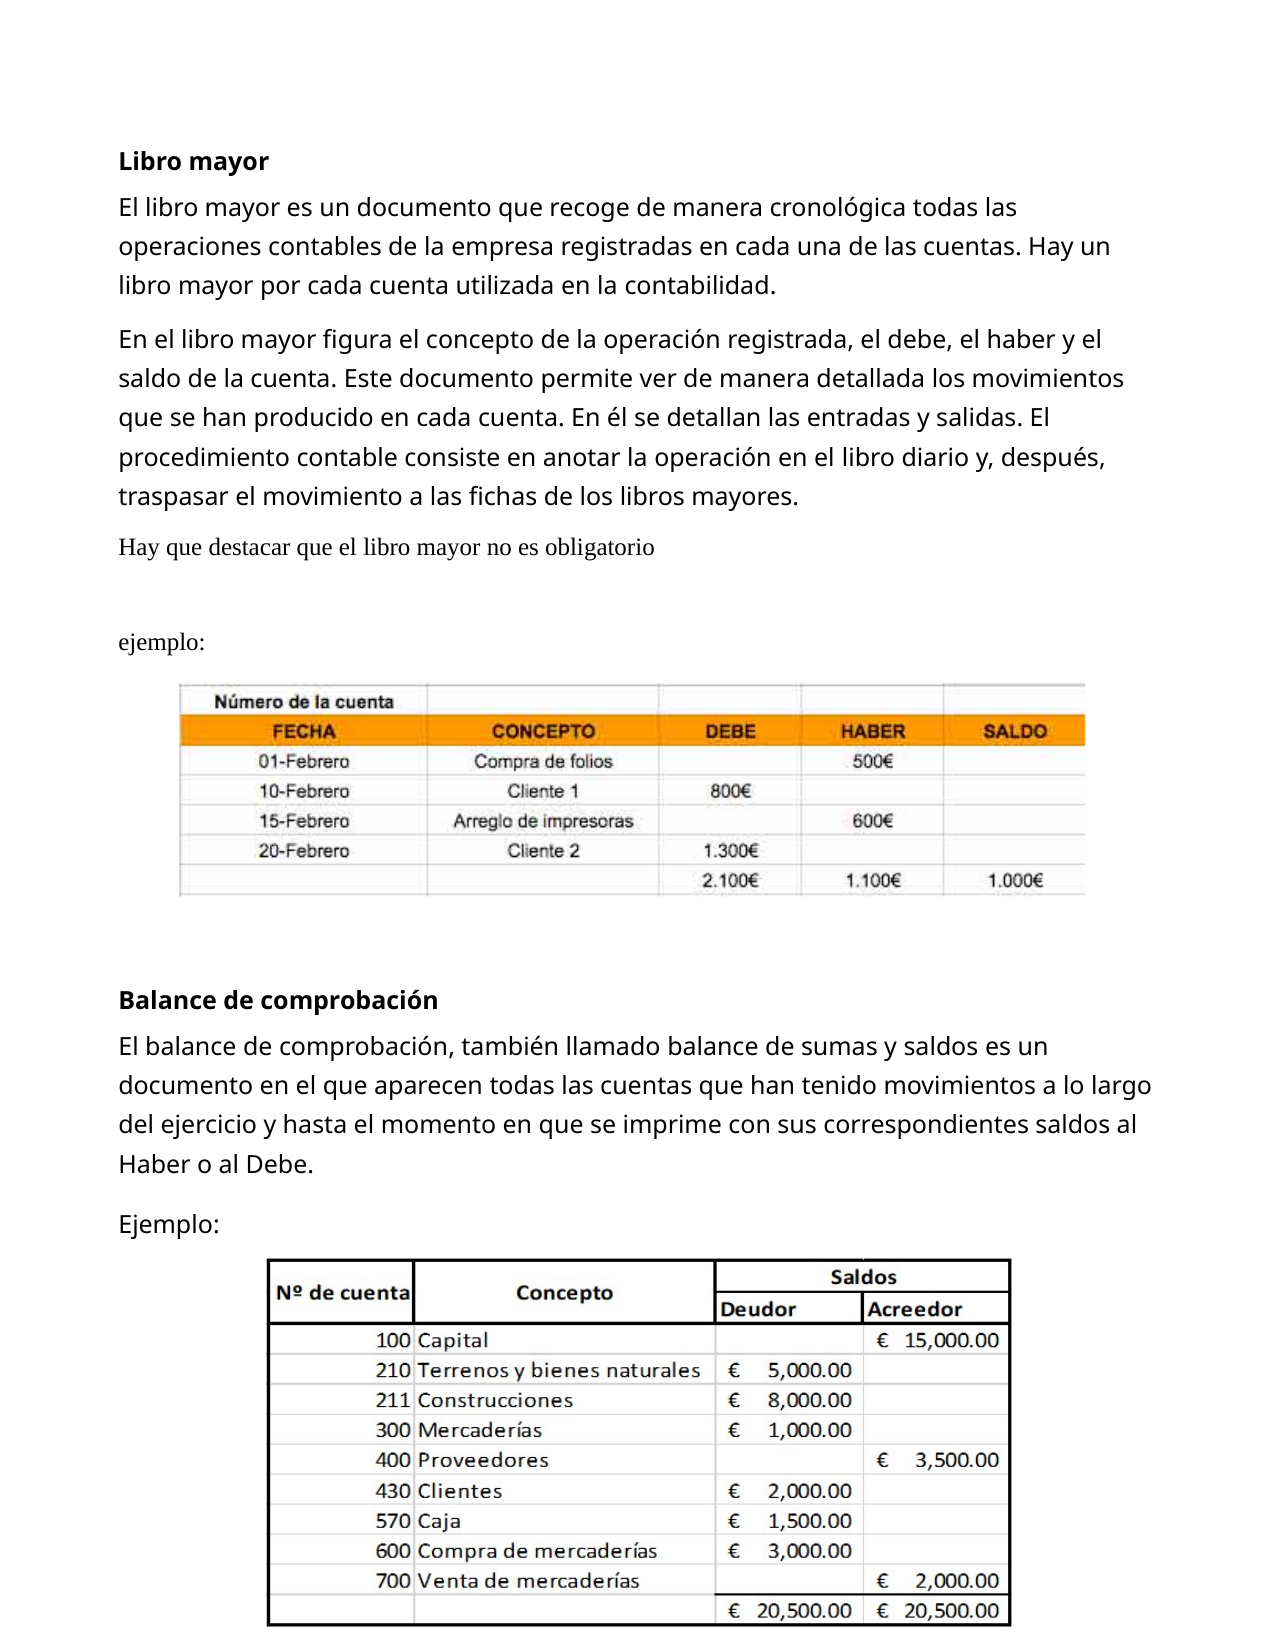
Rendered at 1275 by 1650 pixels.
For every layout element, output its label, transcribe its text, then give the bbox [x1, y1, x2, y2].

picture [258, 1252, 1017, 1631]
text En el libro mayor figura el concepto de la operación registrada, el debe, el haber y el saldo de la cuenta. Este documento permite ver de manera detallada los movimientos que se han producido en cada cuenta. En él se detallan las entradas y salidas. El procedimiento contable consiste en anotar la operación en el libro diario y, después, traspasar el movimiento a las fichas de los libros mayores. [118, 322, 1157, 512]
text ejemplo: [118, 627, 1157, 656]
text Hay que destacar que el libro mayor no es obligatorio [118, 532, 1157, 561]
subtitle Ejemplo: [118, 1206, 1157, 1240]
subtitle Balance de comprobación [118, 982, 1157, 1016]
subtitle Libro mayor [118, 143, 1157, 177]
text El balance de comprobación, también llamado balance de sumas y saldos es un documento en el que aparecen todas las cuentas que han tenido movimientos a lo largo del ejercicio y hasta el momento en que se imprime con sus correspondientes saldos al Haber o al Debe. [118, 1029, 1157, 1180]
picture [175, 675, 1100, 906]
text El libro mayor es un documento que recoge de manera cronológica todas las operaciones contables de la empresa registradas en cada una de las cuentas. Hay un libro mayor por cada cuenta utilizada en la contabilidad. [118, 190, 1157, 302]
